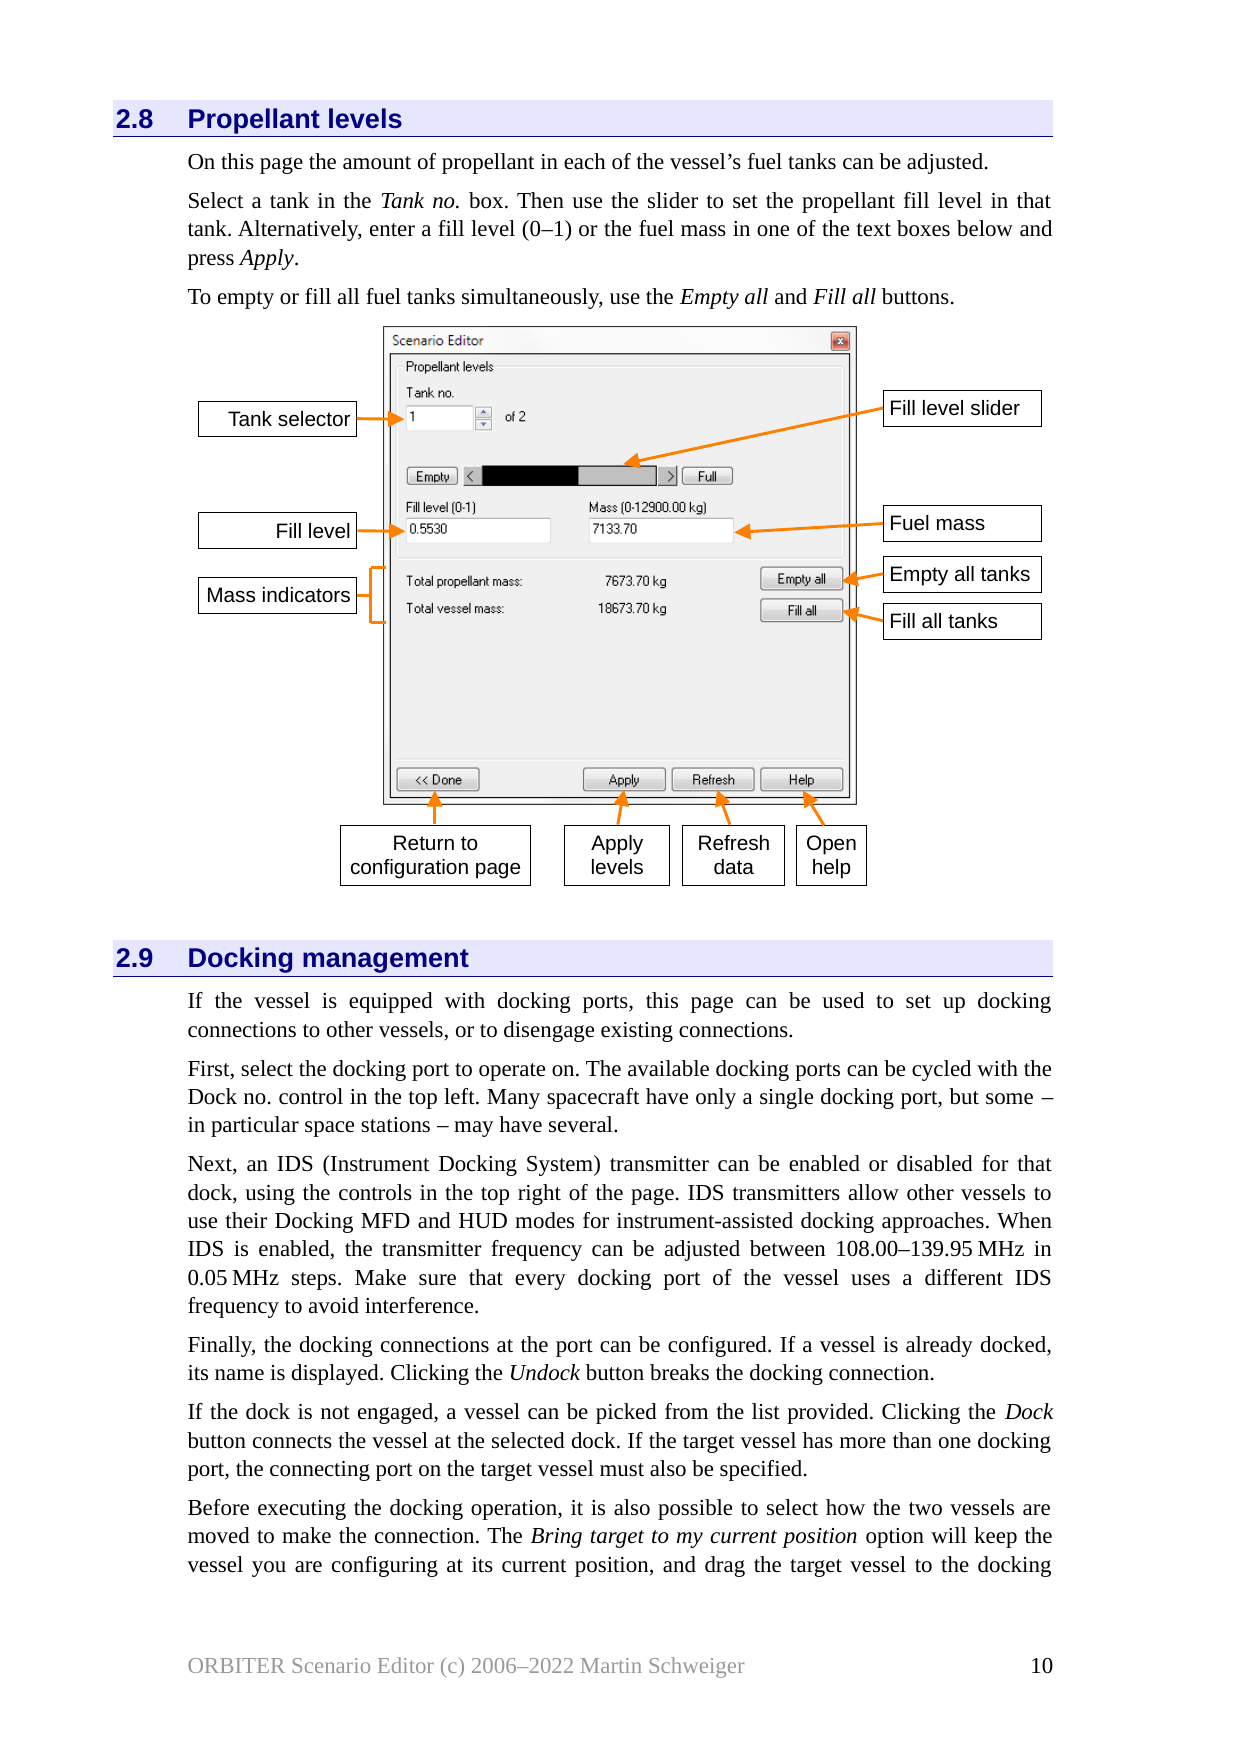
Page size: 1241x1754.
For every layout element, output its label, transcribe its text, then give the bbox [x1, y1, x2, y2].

text First, select the docking port to operate on. The available docking ports can be cycled with the Dock no. control in the top left. Many spacecraft have only a single docking port, but some – in particular space stations – may have several. [187, 1054, 1053, 1139]
text Next, an IDS (Instrument Docking System) transmitter can be enabled or disabled for that dock, using the controls in the top right of the page. IDS transmitters allow other vessels to use their Docking MFD and HUD modes for instrument-assisted docking approaches. When IDS is enabled, the transmitter frequency can be adjusted between 108.00–139.95 MHz in 0.05 MHz steps. Make sure that every docking port of the vessel uses a different IDS frequency to avoid interference. [187, 1149, 1053, 1319]
text If the dock is not engaged, a vessel can be picked from the list provided. Clicking the Dock button connects the vessel at the selected dock. If the target vessel has more than one docking port, the connecting port on the target vessel must also be specified. [187, 1397, 1053, 1482]
text Finally, the docking connections at the port can be configured. If a vessel is already docked, its name is displayed. Clicking the Undock button breaks the docking connection. [187, 1330, 1053, 1387]
text Select a tank in the Tank no. box. Then use the slider to set the propellant fill level in that tank. Alternatively, enter a fill level (0–1) or the fuel mass in one of the text boxes below and press Apply. [187, 186, 1053, 271]
picture [383, 326, 857, 805]
text On this page the amount of propellant in each of the vessel’s fuel tanks can be adjusted. [187, 147, 1053, 175]
text If the vessel is equipped with docking ports, this page can be used to set up docking connections to other vessels, or to disengage existing connections. [187, 986, 1053, 1043]
text Before executing the docking operation, it is also possible to select how the two vessels are moved to make the connection. The Bring target to my current position option will keep the vessel you are configuring at its current position, and drag the target vessel to the docking [187, 1493, 1053, 1578]
subtitle Docking management [113, 940, 1053, 976]
text To empty or fill all fuel tanks simultaneously, use the Empty all and Fill all buttons. [187, 282, 1053, 310]
subtitle Propellant levels [113, 100, 1053, 136]
